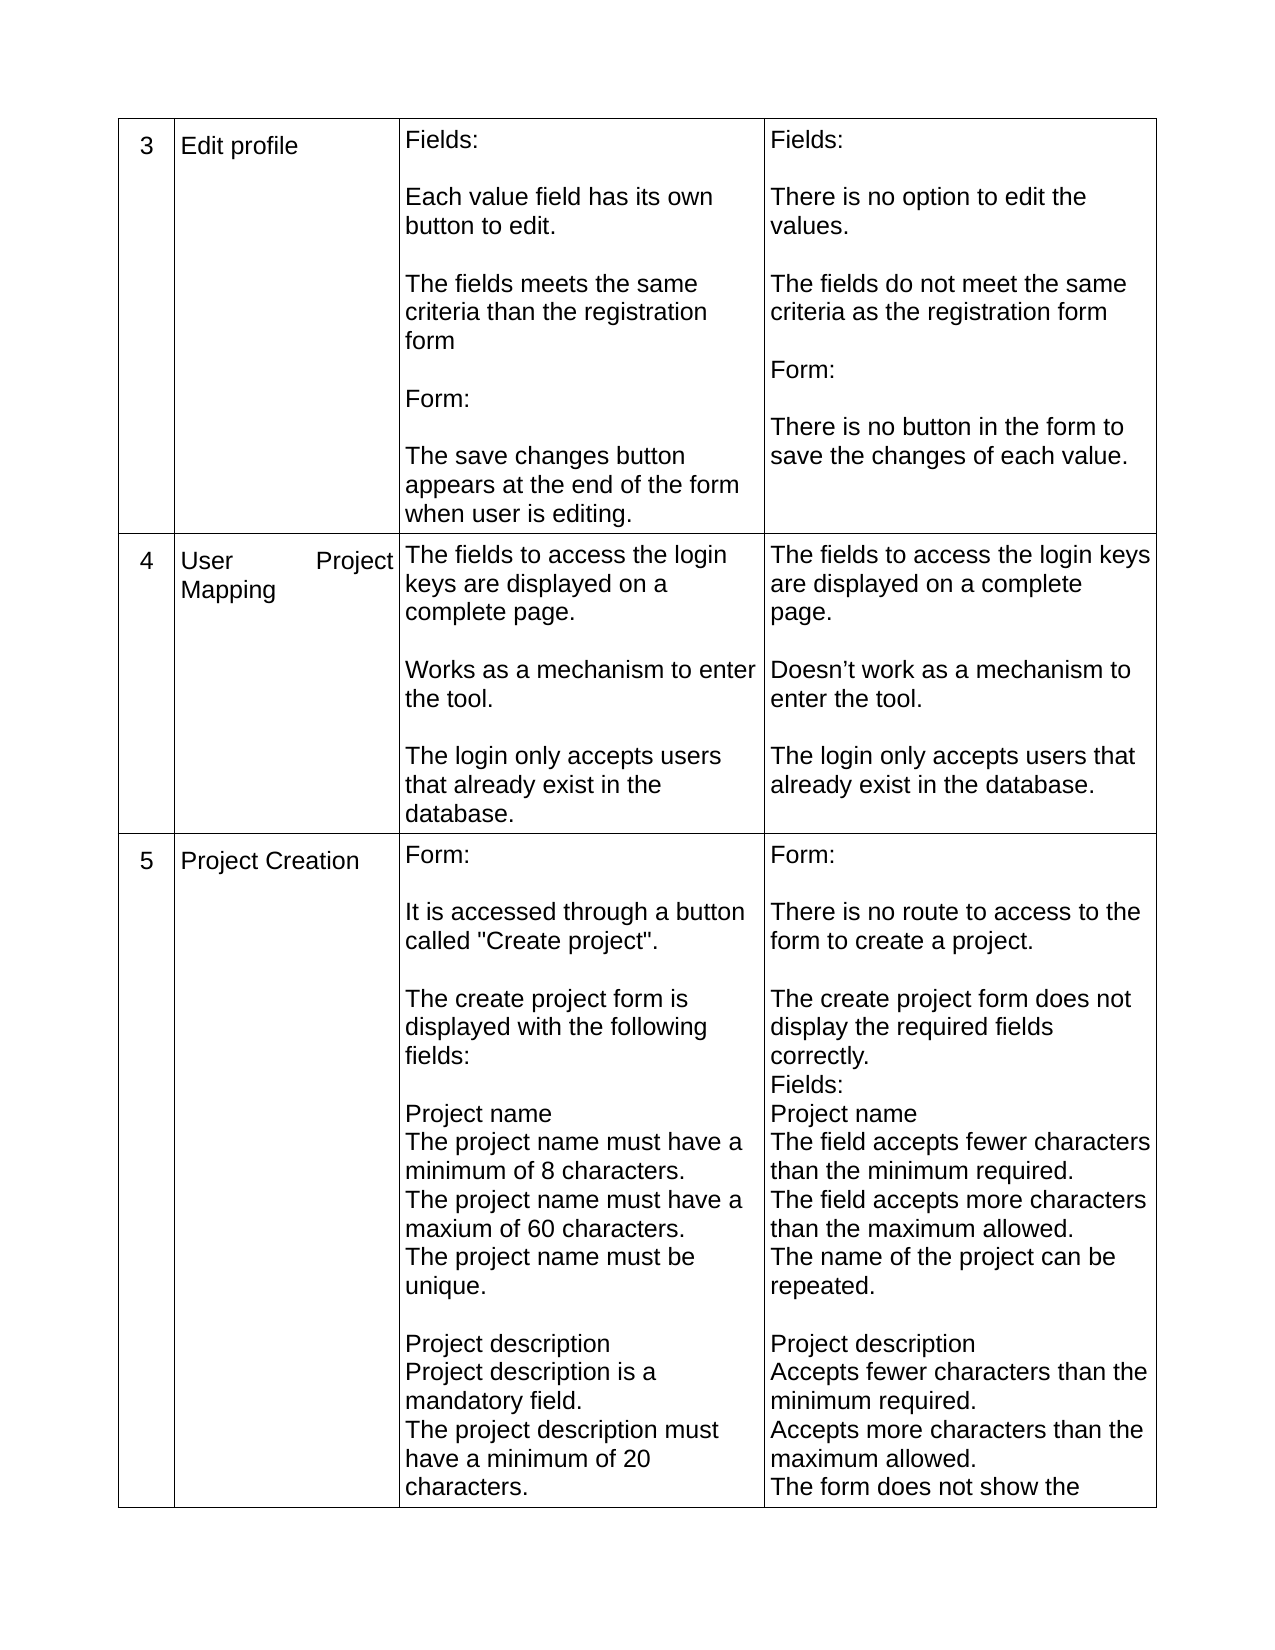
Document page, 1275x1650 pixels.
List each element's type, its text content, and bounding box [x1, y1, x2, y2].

table_cell Form: It is accessed through a button called "Create project". The create project form is displayed with the following fields: Project name The project name must have a minimum of 8 characters. The project name must have a maxium of 60 characters. The project name must be unique. Project description Project description is a mandatory field. The project description must have a minimum of 20 characters. [400, 834, 764, 1507]
table_cell 5 [119, 834, 174, 1507]
table_cell Edit profile [175, 119, 399, 533]
table_cell The fields to access the login keys are displayed on a complete page. Doesn’t work as a mechanism to enter the tool. The login only accepts users that already exist in the database. [765, 534, 1156, 833]
table_cell Fields: Each value field has its own button to edit. The fields meets the same criteria than the registration form Form: The save changes button appears at the end of the form when user is editing. [400, 119, 764, 533]
table_cell 3 [119, 119, 174, 533]
table_cell 4 [119, 534, 174, 833]
table_cell The fields to access the login keys are displayed on a complete page. Works as a mechanism to enter the tool. The login only accepts users that already exist in the database. [400, 534, 764, 833]
table_cell Project Creation [175, 834, 399, 1507]
table_cell Fields: There is no option to edit the values. The fields do not meet the same criteria as the registration form Form: There is no button in the form to save the changes of each value. [765, 119, 1156, 533]
table_cell User Project Mapping [175, 534, 399, 833]
table_cell Form: There is no route to access to the form to create a project. The create project form does not display the required fields correctly. Fields: Project name The field accepts fewer characters than the minimum required. The field accepts more characters than the maximum allowed. The name of the project can be repeated. Project description Accepts fewer characters than the minimum required. Accepts more characters than the maximum allowed. The form does not show the [765, 834, 1156, 1507]
